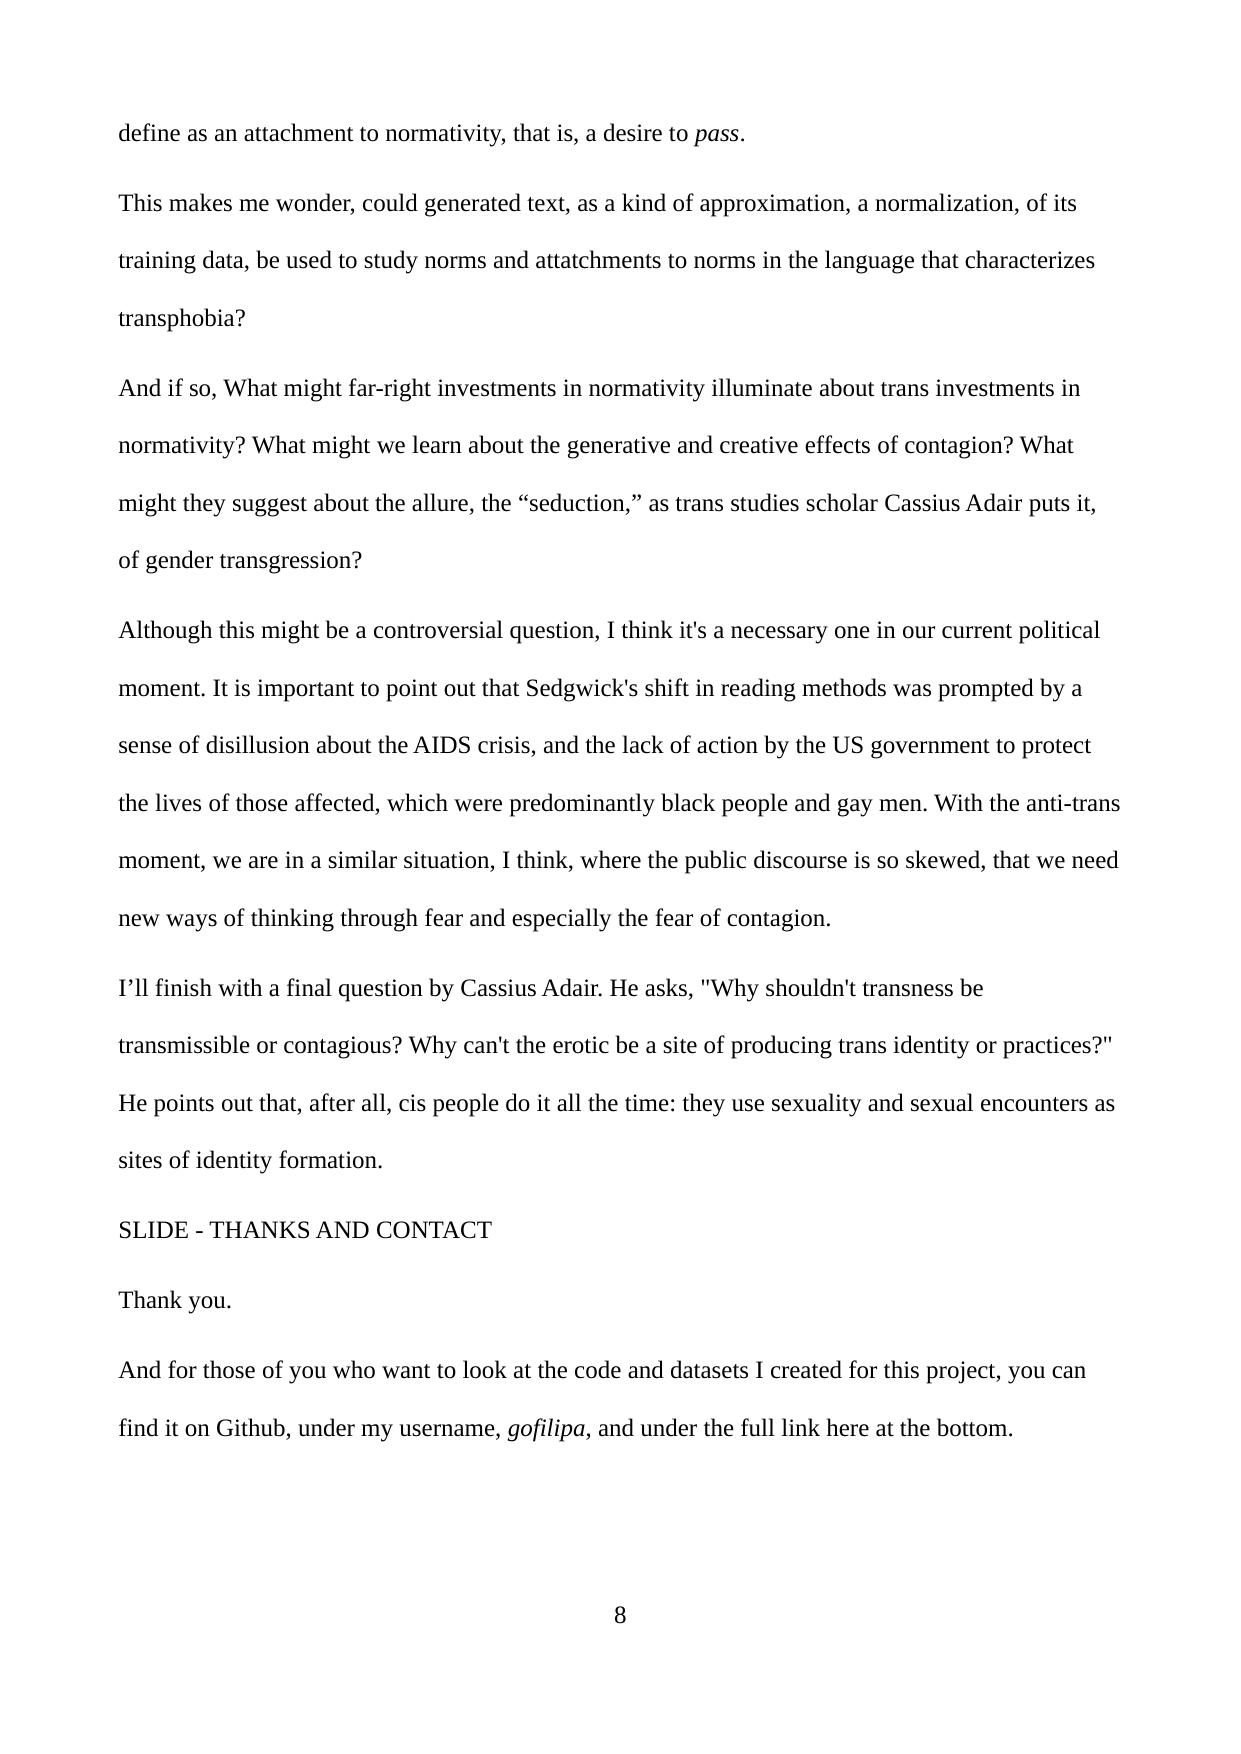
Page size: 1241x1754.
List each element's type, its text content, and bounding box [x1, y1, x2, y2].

text This makes me wonder, could generated text, as a kind of approximation, a normalization, of its training data, be used to study norms and attatchments to norms in the language that characterizes transphobia? [118, 188, 1122, 332]
text I’ll finish with a final question by Cassius Adair. He asks, "Why shouldn't transness be transmissible or contagious? Why can't the erotic be a site of producing trans identity or practices?" He points out that, after all, cis people do it all the time: they use sexuality and sexual encounters as sites of identity formation. [118, 973, 1122, 1174]
text Thank you. [118, 1286, 1122, 1314]
text And if so, What might far-right investments in normativity illuminate about trans investments in normativity? What might we learn about the generative and creative effects of contagion? What might they suggest about the allure, the “seduction,” as trans studies scholar Cassius Adair puts it, of gender transgression? [118, 373, 1122, 574]
text SLIDE - THANKS AND CONTACT [118, 1216, 1122, 1244]
text define as an attachment to normativity, that is, a desire to pass. [118, 118, 1122, 147]
text And for those of you who want to look at the code and datasets I created for this project, you can find it on Github, under my username, gofilipa, and under the full link here at the bottom. [118, 1356, 1122, 1442]
text Although this might be a controversial question, I think it's a necessary one in our current political moment. It is important to point out that Sedgwick's shift in reading methods was prompted by a sense of disillusion about the AIDS crisis, and the lack of action by the US government to protect the lives of those affected, which were predominantly black people and gay men. With the anti-trans moment, we are in a similar situation, I think, where the public discourse is so skewed, that we need new ways of thinking through fear and especially the fear of contagion. [118, 616, 1122, 932]
